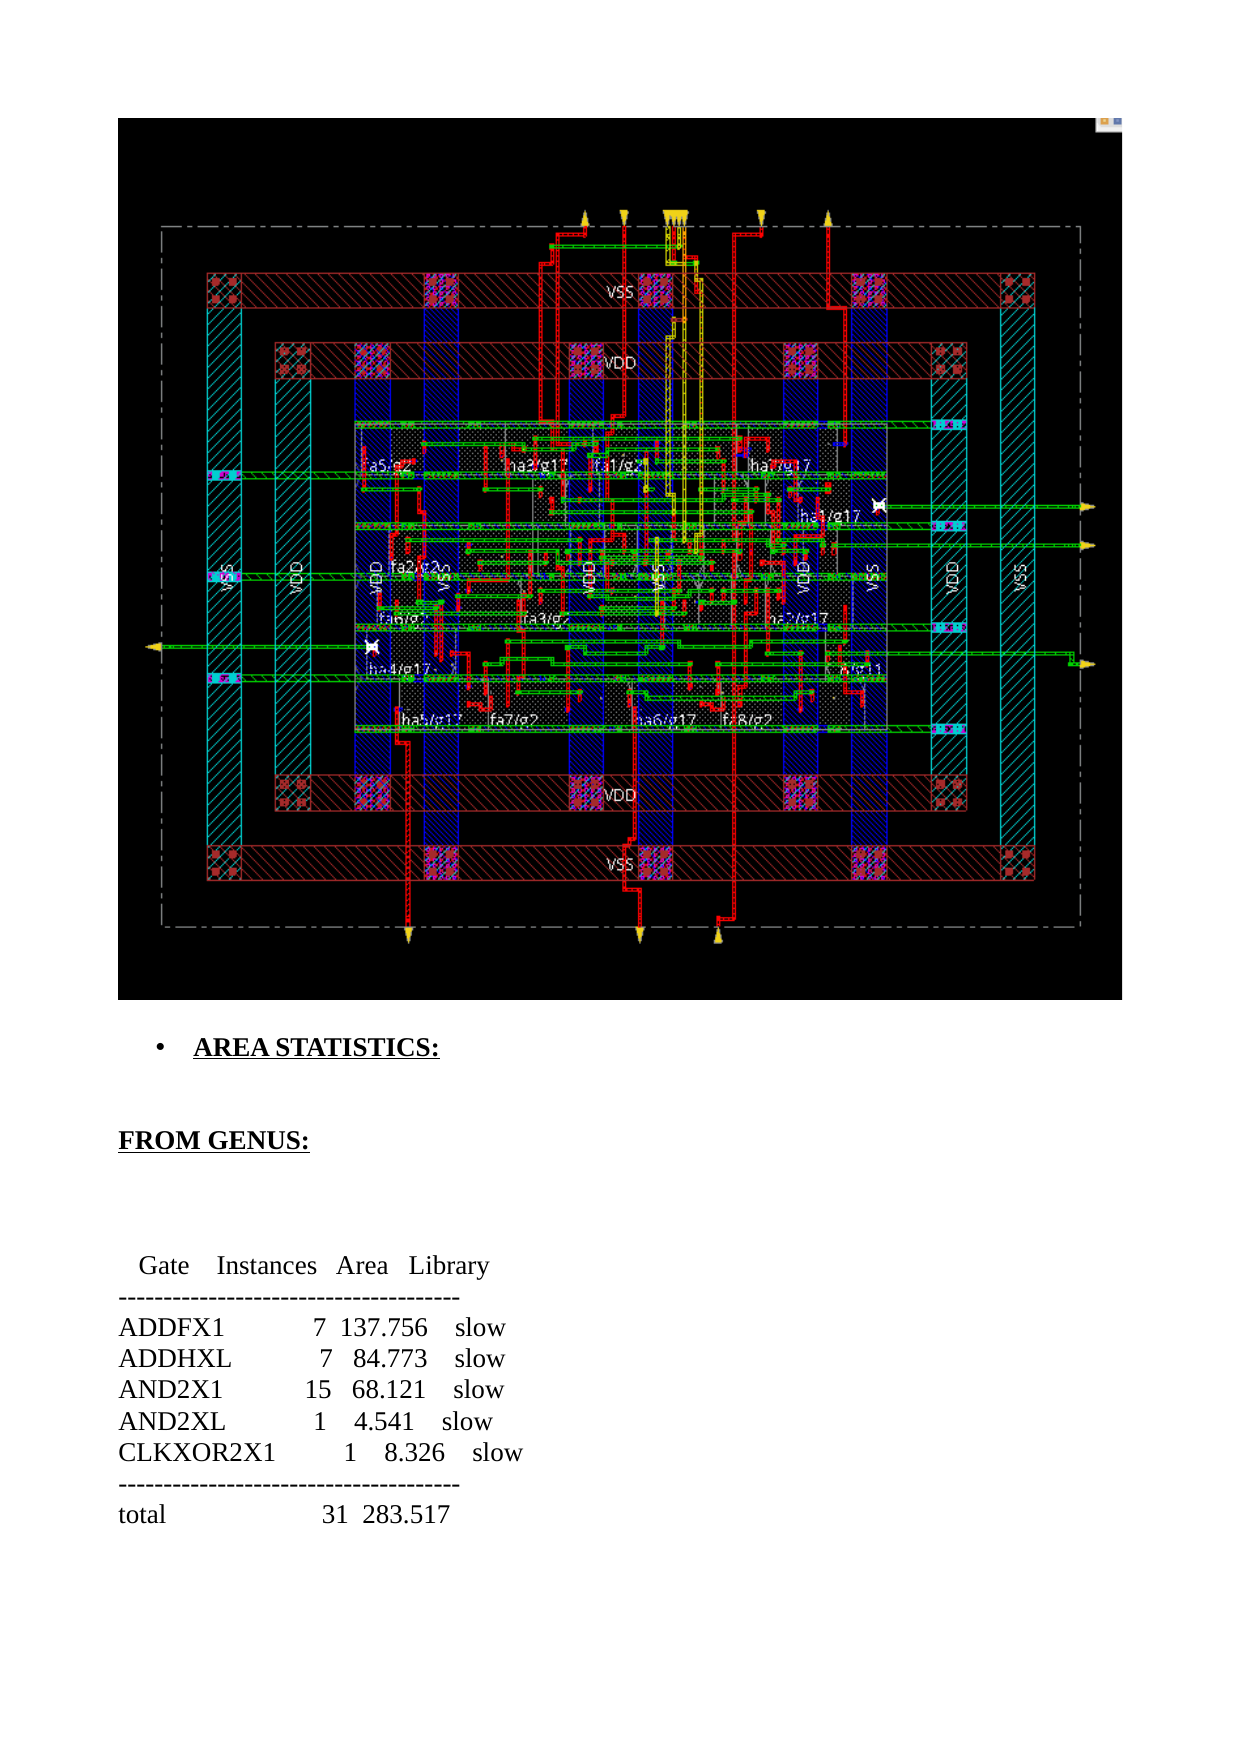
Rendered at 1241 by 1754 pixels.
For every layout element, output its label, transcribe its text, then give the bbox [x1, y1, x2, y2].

text AND2XL 1 4.541 slow [118, 1405, 1122, 1436]
text ADDHXL 7 84.773 slow [118, 1342, 1122, 1373]
text -------------------------------------- [118, 1280, 1122, 1311]
list AREA STATISTICS: [156, 1031, 1122, 1062]
text ADDFX1 7 137.756 slow [118, 1311, 1122, 1342]
text AND2X1 15 68.121 slow [118, 1373, 1122, 1405]
text total 31 283.517 [118, 1498, 1122, 1529]
text Gate Instances Area Library [118, 1249, 1122, 1280]
text FROM GENUS: [118, 1124, 1122, 1156]
text CLKXOR2X1 1 8.326 slow [118, 1436, 1122, 1467]
text -------------------------------------- [118, 1467, 1122, 1498]
picture [118, 118, 1123, 1000]
